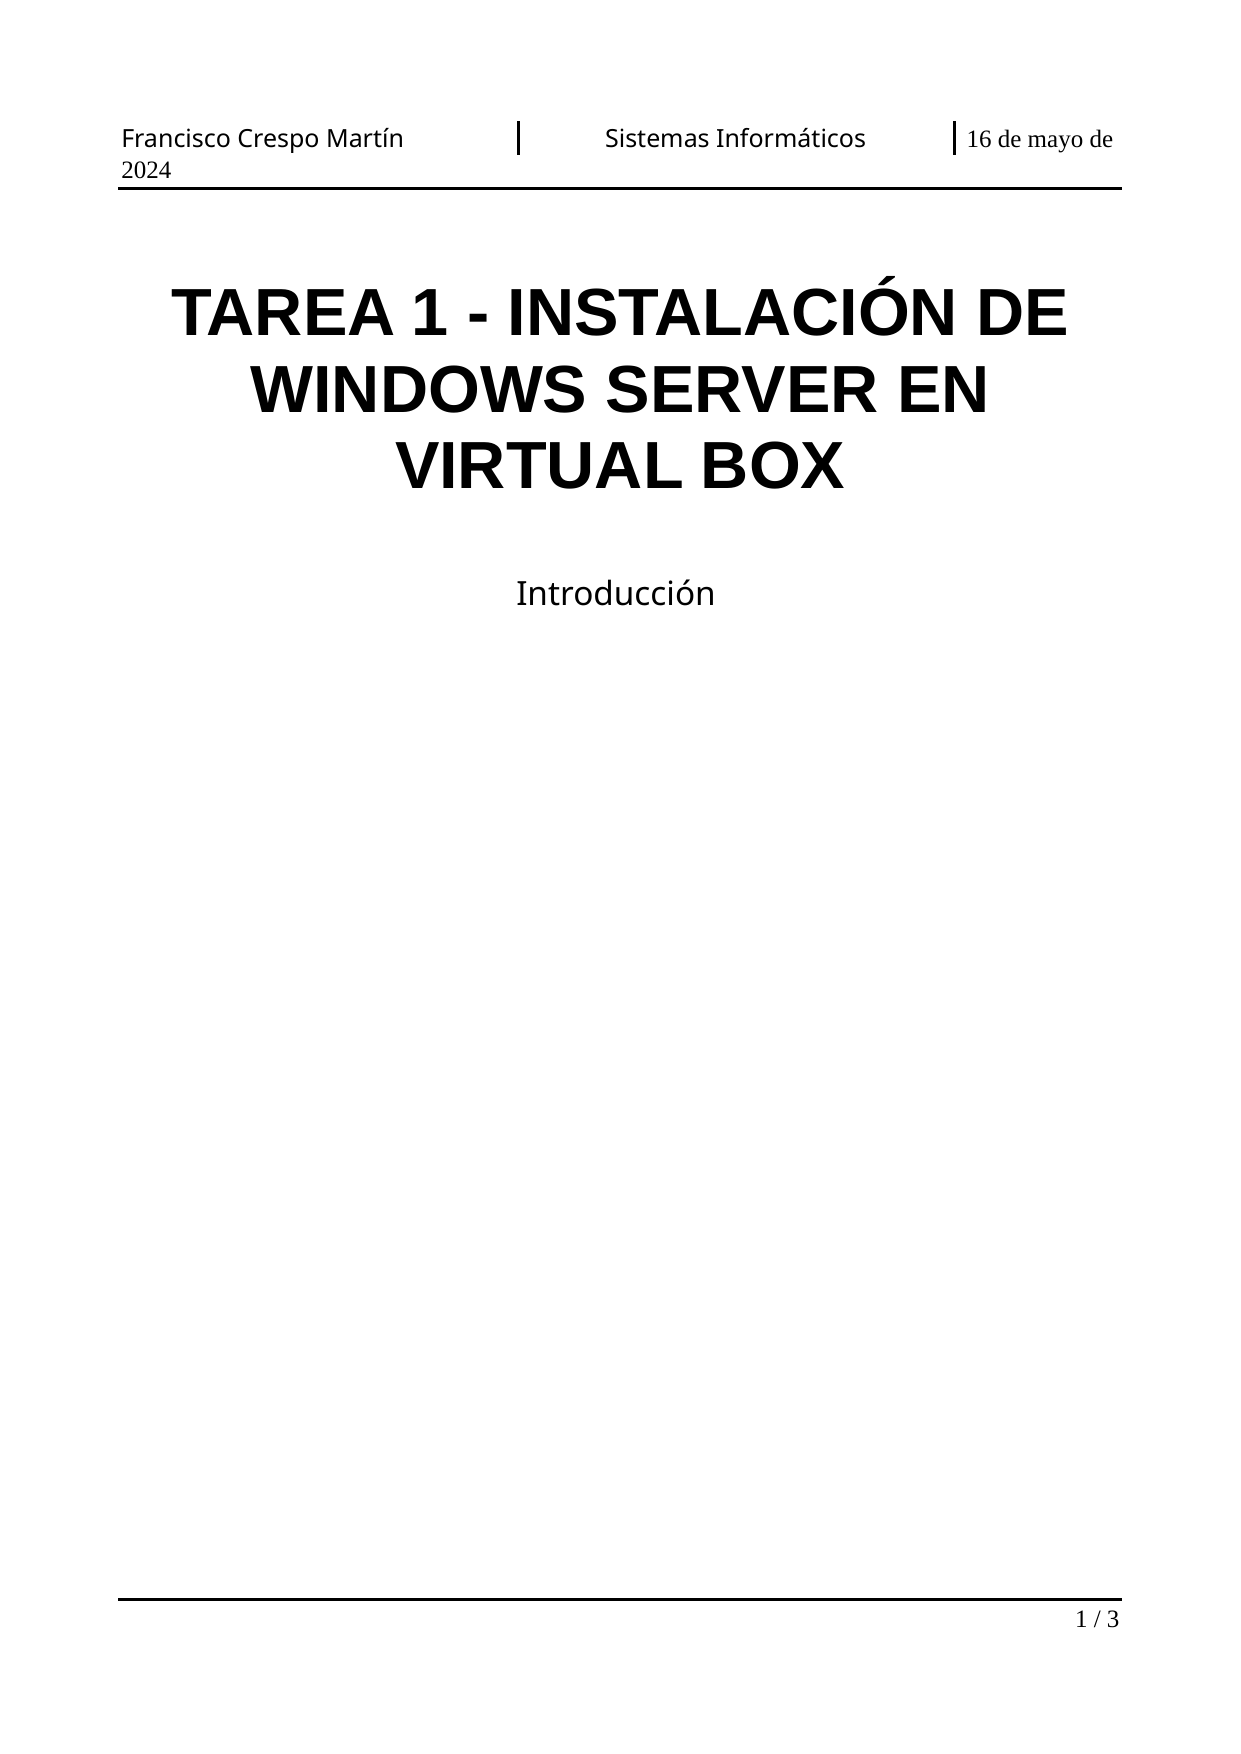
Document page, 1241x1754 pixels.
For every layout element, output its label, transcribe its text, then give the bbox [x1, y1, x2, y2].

title TAREA 1 - INSTALACIÓN DE WINDOWS SERVER EN VIRTUAL BOX [118, 273, 1122, 503]
text Introducción [118, 569, 1122, 615]
